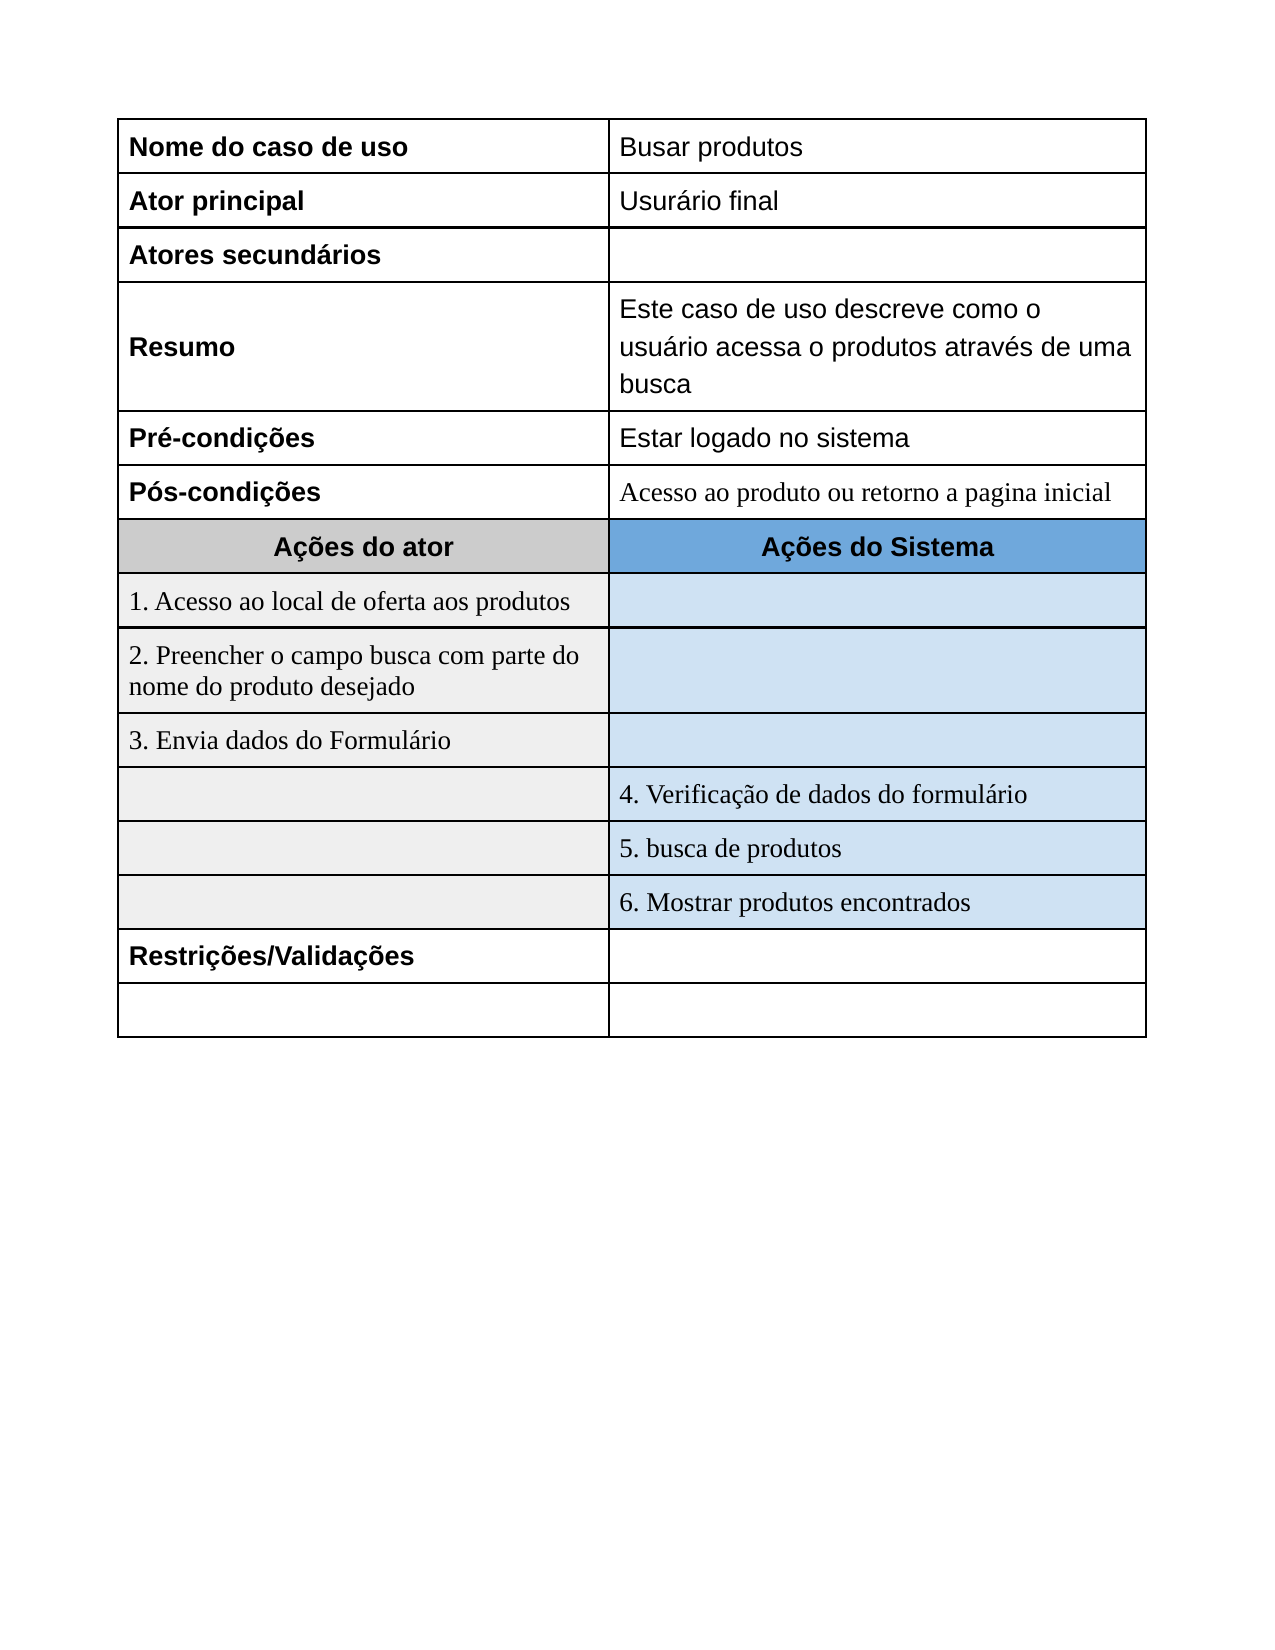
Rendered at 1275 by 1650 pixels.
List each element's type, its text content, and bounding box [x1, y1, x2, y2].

table_cell Ações do Sistema [610, 520, 1145, 572]
table_cell [119, 984, 608, 1036]
table_cell Usurário final [610, 174, 1145, 226]
table_cell [119, 768, 608, 820]
table_header Busar produtos [610, 120, 1145, 172]
table_cell 2. Preencher o campo busca com parte do nome do produto desejado [119, 629, 608, 712]
table_cell [610, 930, 1145, 982]
table_cell Atores secundários [119, 229, 608, 281]
table_cell 4. Verificação de dados do formulário [610, 768, 1145, 820]
table_cell [610, 714, 1145, 766]
table_header Nome do caso de uso [119, 120, 608, 172]
table_cell [119, 822, 608, 874]
table_cell Restrições/Validações [119, 930, 608, 982]
table_cell Acesso ao produto ou retorno a pagina inicial [610, 466, 1145, 518]
table_cell Pós-condições [119, 466, 608, 518]
table_cell [610, 574, 1145, 626]
table_cell [610, 984, 1145, 1036]
table_cell 5. busca de produtos [610, 822, 1145, 874]
table_cell Resumo [119, 283, 608, 410]
table_cell Ator principal [119, 174, 608, 226]
table_cell 1. Acesso ao local de oferta aos produtos [119, 574, 608, 626]
table_cell Este caso de uso descreve como o usuário acessa o produtos através de uma busca [610, 283, 1145, 410]
table_cell Ações do ator [119, 520, 608, 572]
table_cell 6. Mostrar produtos encontrados [610, 876, 1145, 928]
table_cell [119, 876, 608, 928]
table_cell 3. Envia dados do Formulário [119, 714, 608, 766]
table_cell Estar logado no sistema [610, 412, 1145, 464]
table_cell [610, 629, 1145, 712]
table_cell [610, 229, 1145, 281]
table_cell Pré-condições [119, 412, 608, 464]
